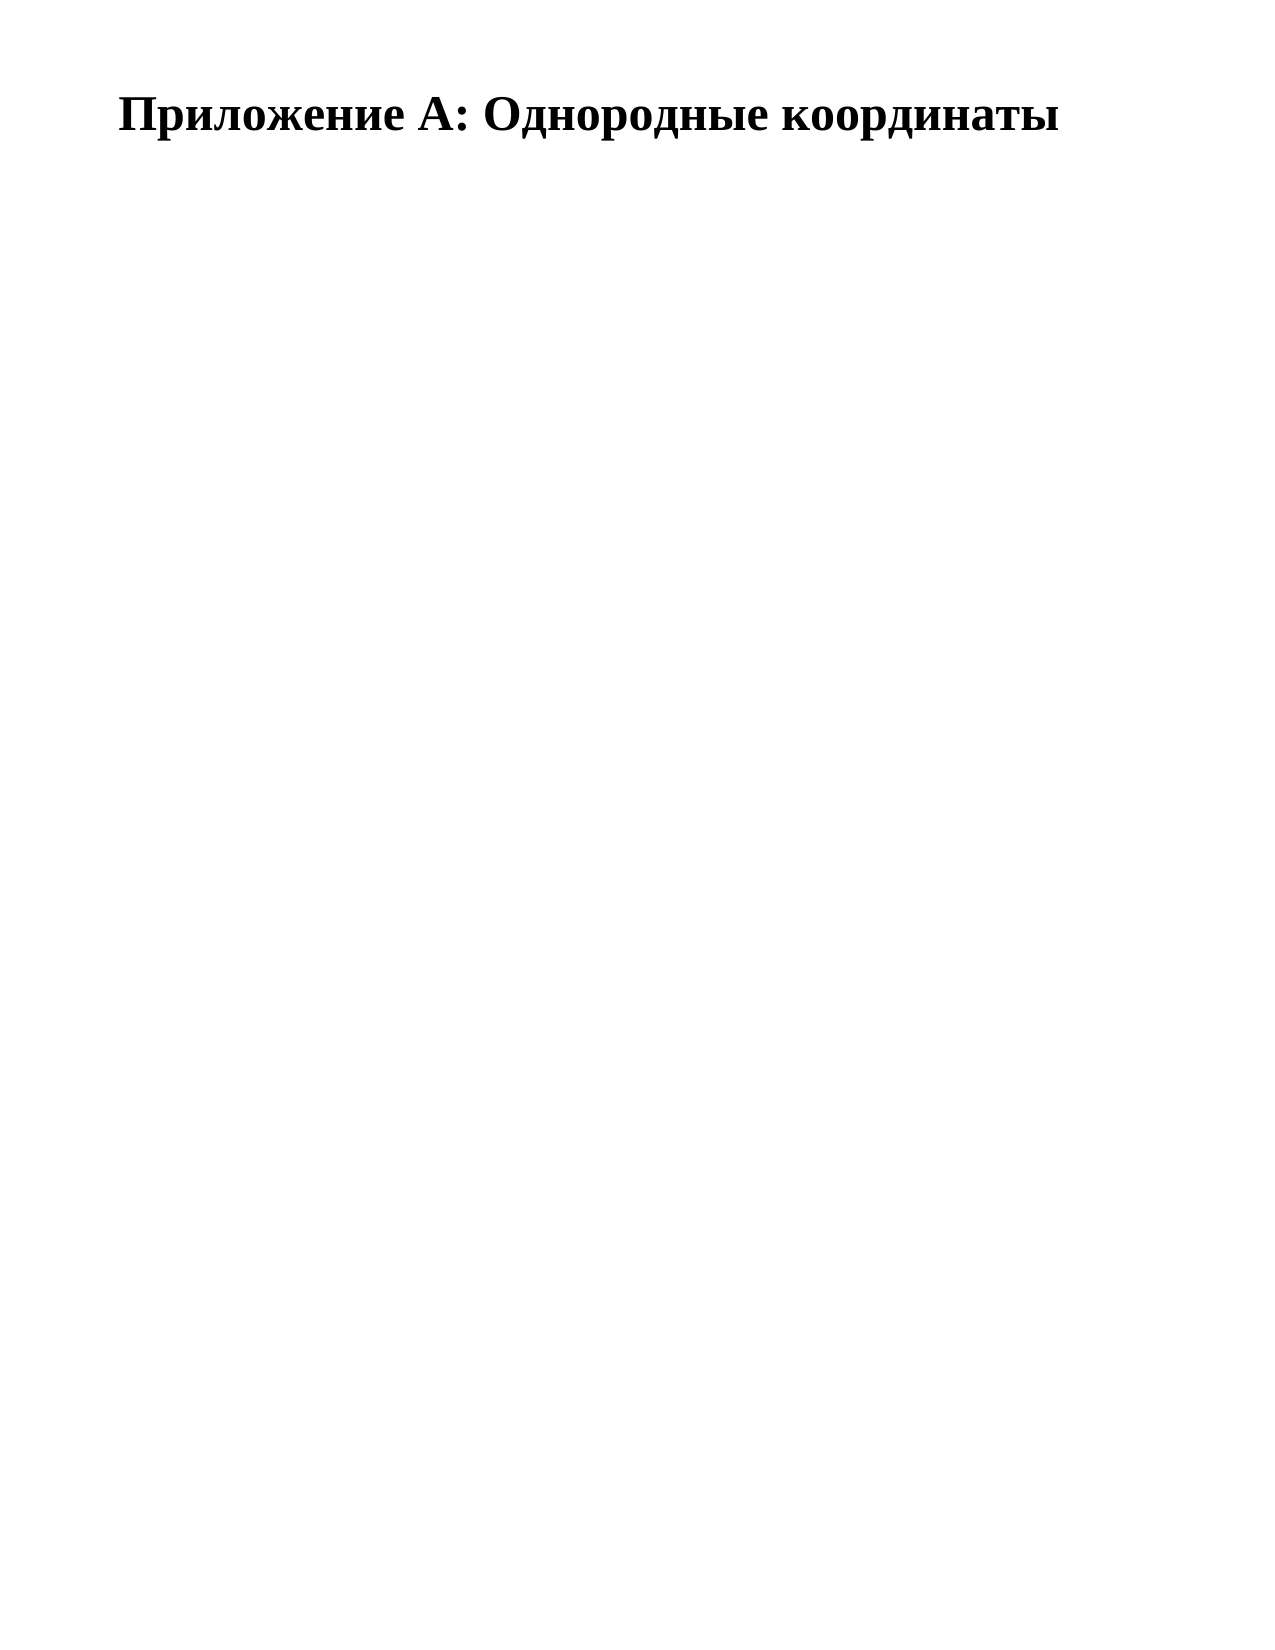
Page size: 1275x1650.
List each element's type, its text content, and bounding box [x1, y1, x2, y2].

subtitle Приложение A: Однородные координаты [118, 84, 1216, 142]
